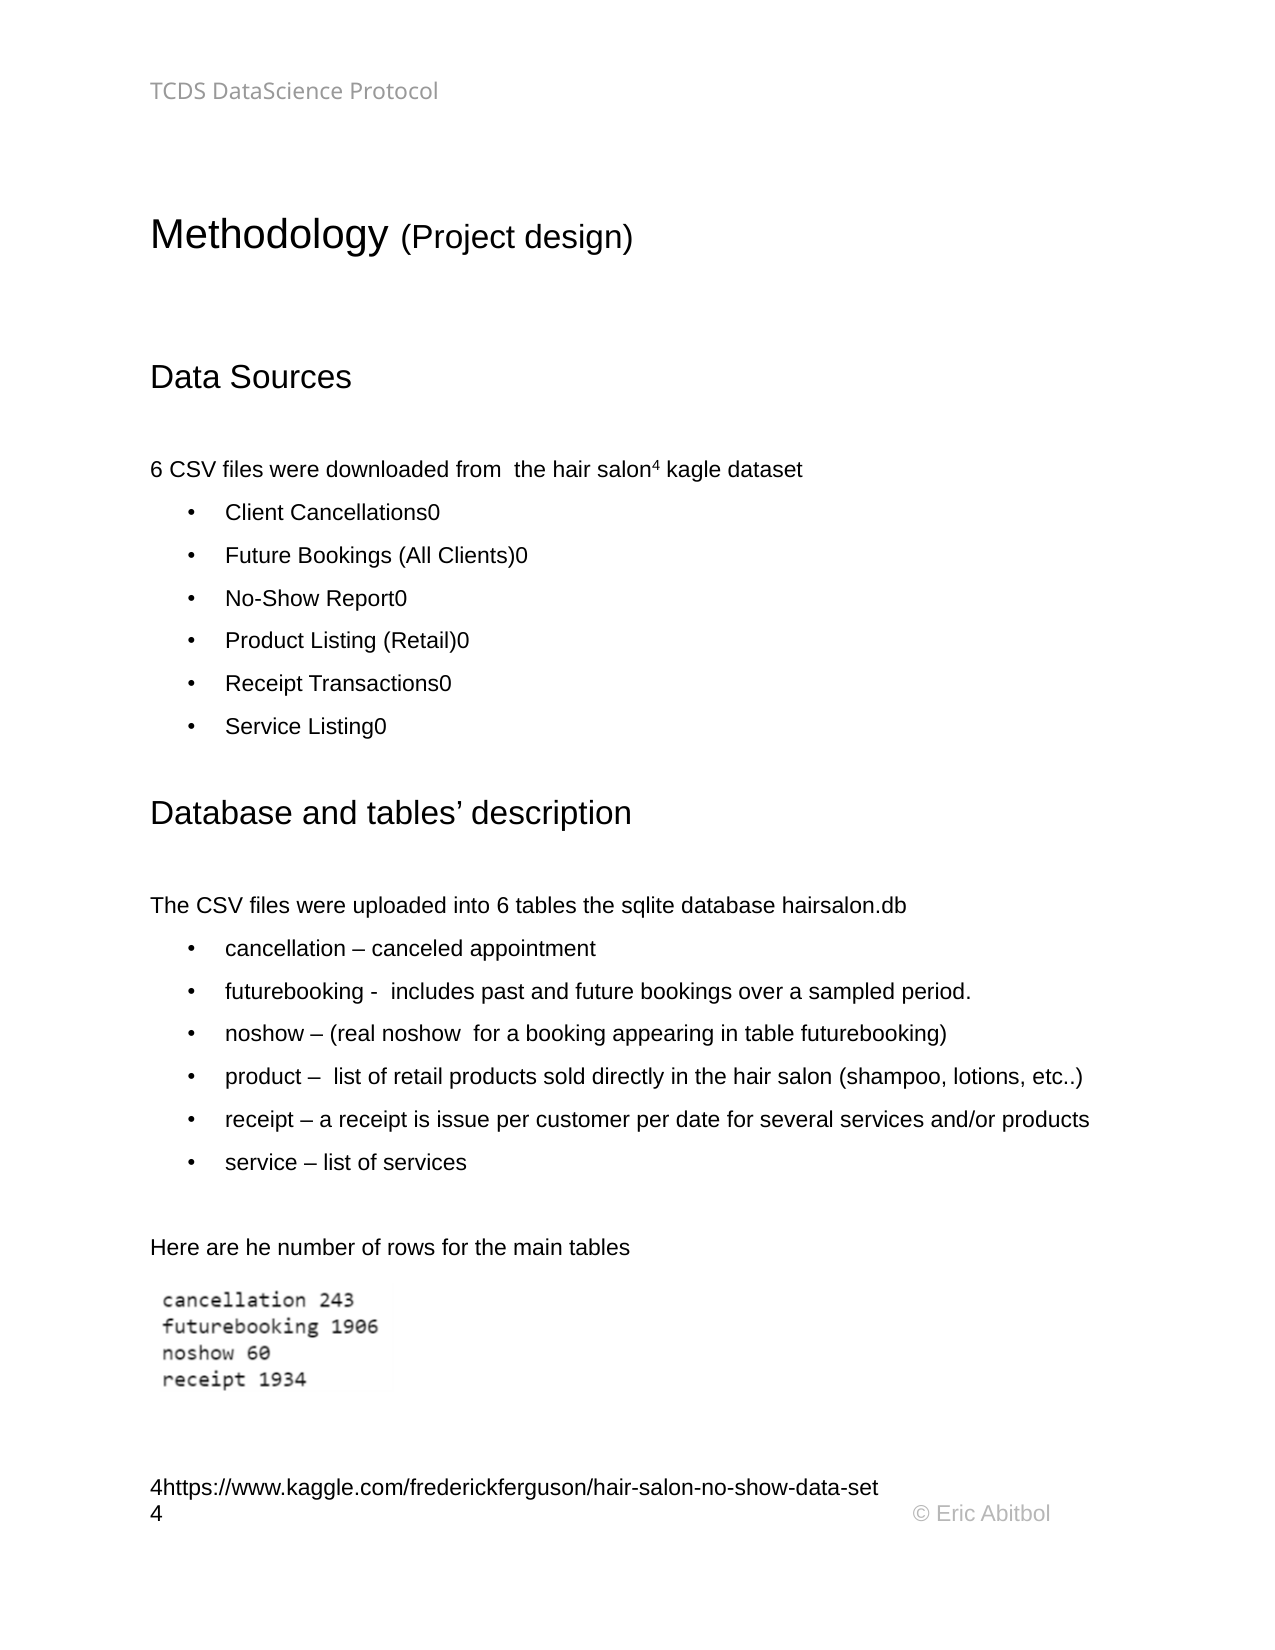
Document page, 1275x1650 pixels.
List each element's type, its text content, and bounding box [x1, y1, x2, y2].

list product – list of retail products sold directly in the hair salon (shampoo, lotions, etc..) [187, 1063, 1125, 1089]
list receipt – a receipt is issue per customer per date for several services and/or products [187, 1106, 1125, 1132]
subtitle Database and tables’ description [150, 793, 1125, 831]
list Receipt Transactions0 [187, 670, 1125, 696]
text https://www.kaggle.com/frederickferguson/hair-salon-no-show-data-set [150, 1474, 1125, 1500]
subtitle Methodology (Project design) [150, 209, 1125, 257]
list cancellation – canceled appointment [187, 935, 1125, 961]
text The CSV files were uploaded into 6 tables the sqlite database hairsalon.db [150, 892, 1125, 918]
list futurebooking - includes past and future bookings over a sampled period. [187, 978, 1125, 1004]
list noshow – (real noshow for a booking appearing in table futurebooking) [187, 1020, 1125, 1047]
list No-Show Report0 [187, 584, 1125, 611]
picture [159, 1282, 394, 1392]
list Service Listing0 [187, 713, 1125, 739]
list Client Cancellations0 [187, 499, 1125, 525]
subtitle Data Sources [150, 357, 1125, 395]
list Future Bookings (All Clients)0 [187, 542, 1125, 568]
text 6 CSV files were downloaded from the hair salon kagle dataset [150, 456, 1125, 483]
list service – list of services [187, 1148, 1125, 1175]
text Here are he number of rows for the main tables [150, 1234, 1125, 1260]
list Product Listing (Retail)0 [187, 627, 1125, 653]
